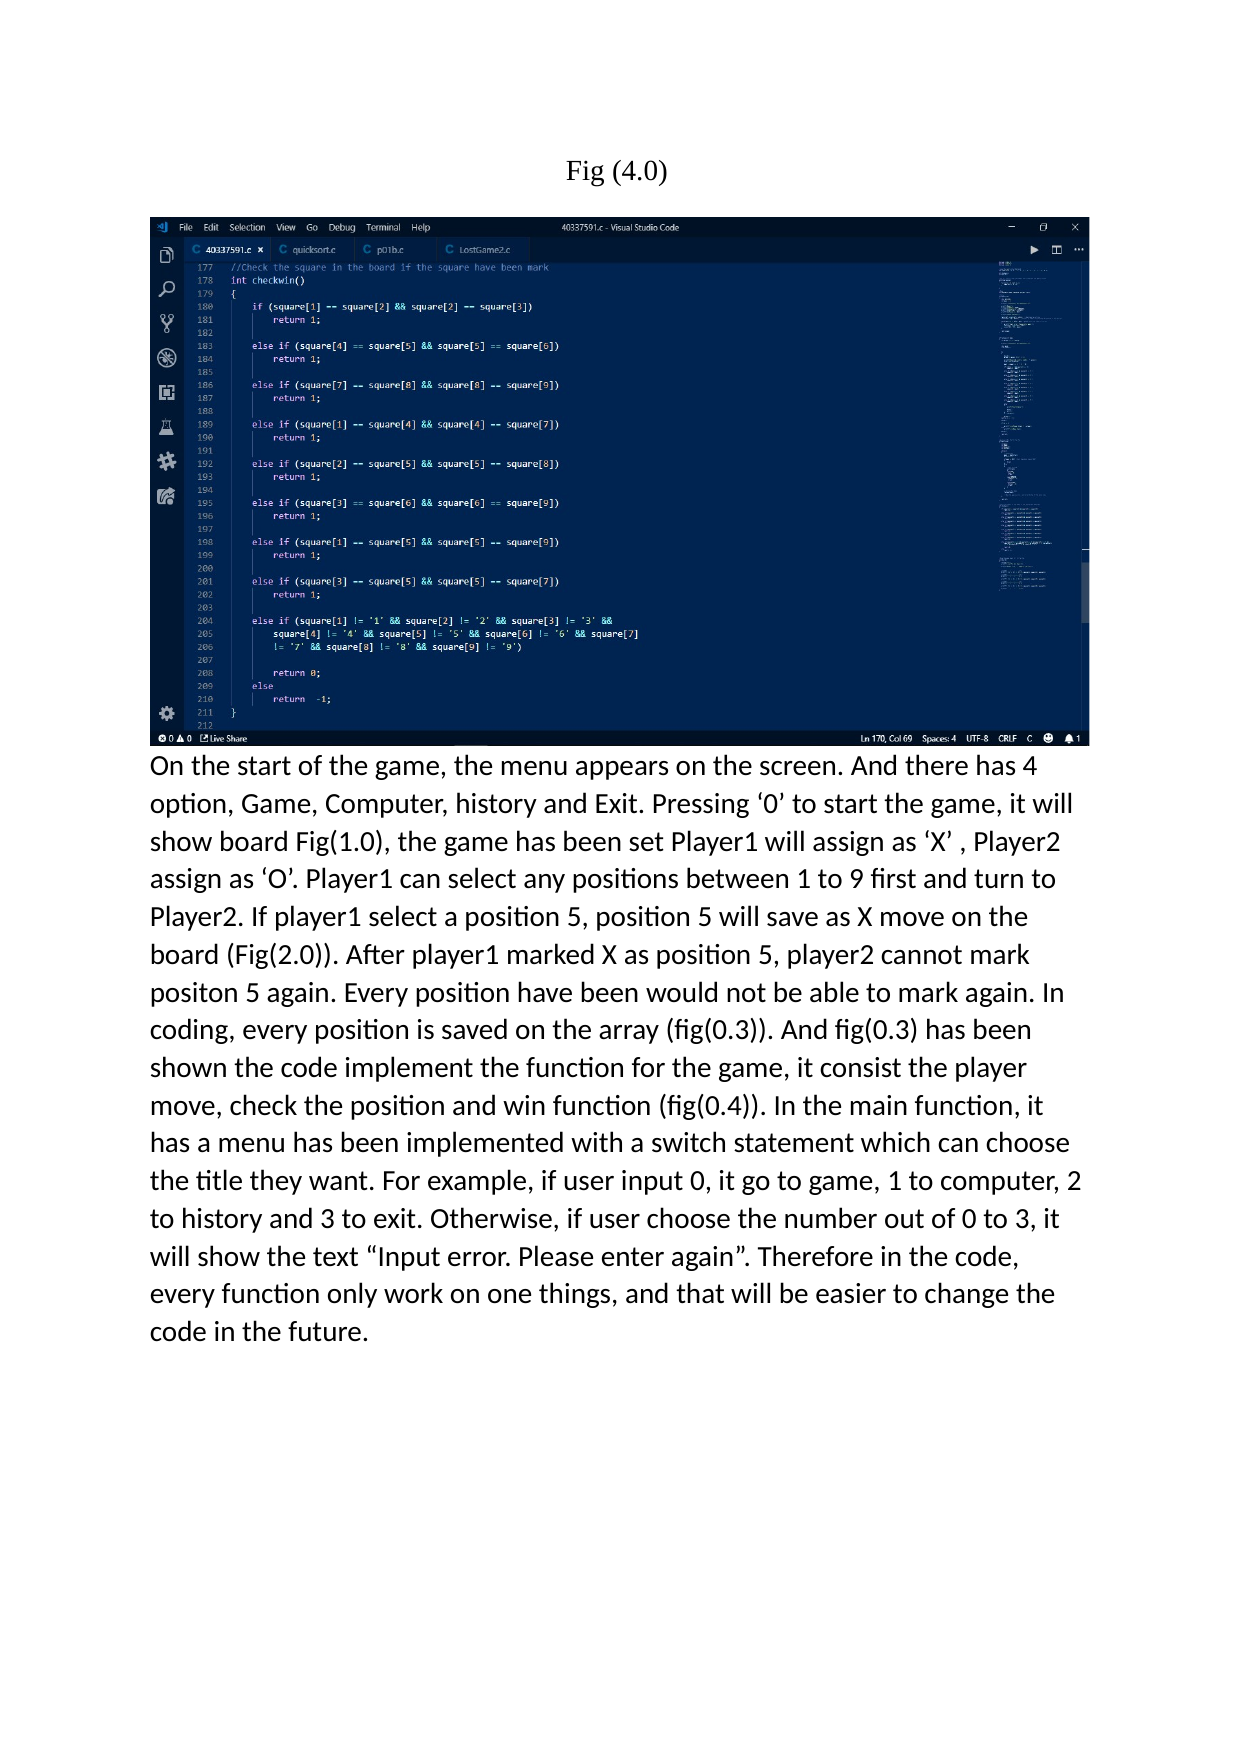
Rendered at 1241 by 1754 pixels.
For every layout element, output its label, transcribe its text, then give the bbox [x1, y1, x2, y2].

text Fig (4.0) [150, 153, 1090, 187]
text On the start of the game, the menu appears on the screen. And there has 4 option, Game, Computer, history and Exit. Pressing ‘0’ to start the game, it will show board Fig(1.0), the game has been set Player1 will assign as ‘X’ , Player2 assign as ‘O’. Player1 can select any positions between 1 to 9 first and turn to Player2. If player1 select a position 5, position 5 will save as X move on the board (Fig(2.0)). After player1 marked X as position 5, player2 cannot mark positon 5 again. Every position have been would not be able to mark again. In coding, every position is saved on the array (fig(0.3)). And fig(0.3) has been shown the code implement the function for the game, it consist the player move, check the position and win function (fig(0.4)). In the main function, it has a menu has been implemented with a switch statement which can choose the title they want. For example, if user input 0, it go to game, 1 to computer, 2 to history and 3 to exit. Otherwise, if user choose the number out of 0 to 3, it will show the text “Input error. Please enter again”. Therefore in the code, every function only work on one things, and that will be easier to change the code in the future. [149, 747, 1091, 1349]
